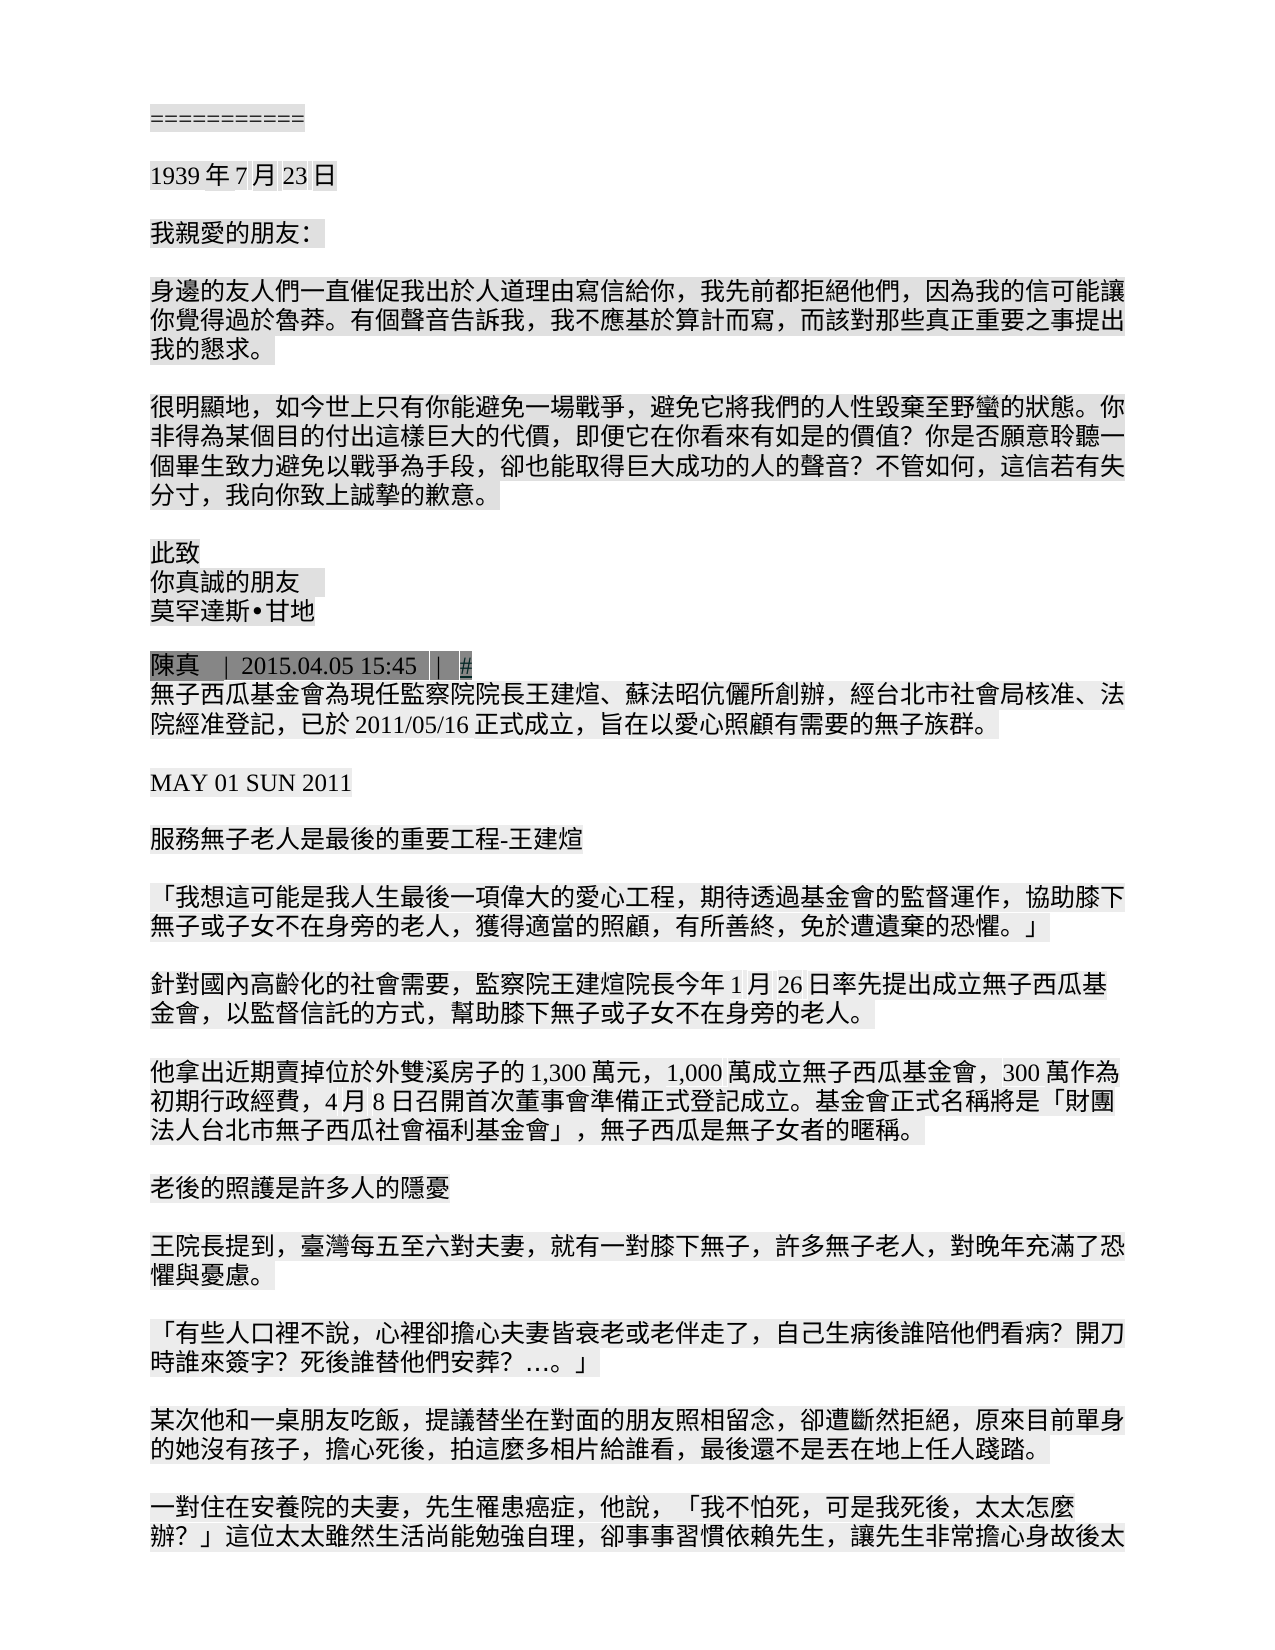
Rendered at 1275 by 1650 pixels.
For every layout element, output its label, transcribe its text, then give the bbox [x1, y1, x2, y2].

text 甘地寫給希特勒的短信以及前面的介紹，我翻譯成中文如下，有時間我再翻譯那封長信。 啟承 -------------- http://goo.gl/pmzH7r 甘地於 1939 年寫給希特勒的信 印度獨立與非暴力抗爭領袖對納綷德國領導人的懇求 觀察家(The Observer) 2013年10月12日 當歐洲陷入德國佔領捷克斯洛伐克而帶來的緊張情勢時，莫罕達斯•甘地－印度獨立運動的非暴力領袖－寫了封簡明有力的信給希特勒，請求他停止戰爭。但在英國政府的干預下，此信從未能送扺希特勒手中。僅一個月後，在全世界驚恐萬分的眼下，德國入侵了波蘭。 =========== 1939年7月23日 我親愛的朋友： 身邊的友人們一直催促我出於人道理由寫信給你，我先前都拒絕他們，因為我的信可能讓你覺得過於魯莽。有個聲音告訴我，我不應基於算計而寫，而該對那些真正重要之事提出我的懇求。 很明顯地，如今世上只有你能避免一場戰爭，避免它將我們的人性毀棄至野蠻的狀態。你非得為某個目的付出這樣巨大的代價，即便它在你看來有如是的價值？你是否願意聆聽一個畢生致力避免以戰爭為手段，卻也能取得巨大成功的人的聲音？不管如何，這信若有失分寸，我向你致上誠摯的歉意。 此致 你真誠的朋友 莫罕達斯•甘地 [150, 75, 1125, 626]
text 陳真 | 2015.04.05 15:45 | # [150, 651, 1125, 681]
text 無子西瓜基金會為現任監察院院長王建煊、蘇法昭伉儷所創辦，經台北市社會局核准、法院經准登記，已於2011/05/16正式成立，旨在以愛心照顧有需要的無子族群。 MAY 01 SUN 2011 服務無子老人是最後的重要工程-王建煊 「我想這可能是我人生最後一項偉大的愛心工程，期待透過基金會的監督運作，協助膝下無子或子女不在身旁的老人，獲得適當的照顧，有所善終，免於遭遺棄的恐懼。」 針對國內高齡化的社會需要，監察院王建煊院長今年1月26日率先提出成立無子西瓜基金會，以監督信託的方式，幫助膝下無子或子女不在身旁的老人。 他拿出近期賣掉位於外雙溪房子的1,300萬元，1,000萬成立無子西瓜基金會，300萬作為初期行政經費，4月8日召開首次董事會準備正式登記成立。基金會正式名稱將是「財團法人台北市無子西瓜社會福利基金會」，無子西瓜是無子女者的暱稱。 老後的照護是許多人的隱憂 王院長提到，臺灣每五至六對夫妻，就有一對膝下無子，許多無子老人，對晚年充滿了恐懼與憂慮。 「有些人口裡不說，心裡卻擔心夫妻皆衰老或老伴走了，自己生病後誰陪他們看病？開刀時誰來簽字？死後誰替他們安葬？…。」 某次他和一桌朋友吃飯，提議替坐在對面的朋友照相留念，卻遭斷然拒絕，原來目前單身的她沒有孩子，擔心死後，拍這麼多相片給誰看，最後還不是丟在地上任人踐踏。 一對住在安養院的夫妻，先生罹患癌症，他說，「我不怕死，可是我死後，太太怎麼辦？」這位太太雖然生活尚能勉強自理，卻事事習慣依賴先生，讓先生非常擔心身故後太太的照顧問題。 在社會長期照護制度不健全下，人老後的照護問題不只是無子西瓜的擔憂，也是許多有子西瓜的隱憂。前一陣子發生老翁釘死病妻的事故，當事人並非無子西瓜，他們的兒子也不是不孝順，然而不幸的事還是發生了。近日，一對患病的老夫婦，兒子因病過世，女兒出嫁，雖然女兒每週探視他們、帶他們看病，但是他們還是敵不過憂慮，不願拖累親人，選擇上吊自殺身亡。 信託監察人制度保護無子西瓜 高齡化社會的許多現象逐漸浮出，身為基督徒的王院長，現已年過七十，多年前深刻感受到上帝要他在人生的最後階段，為這些人做點事。號召無子西瓜互相照應，讓他們覺得不孤單外，並能夠結合起來為社會做點公益慈善的事。 現在政府訂有「信託法」及「信託業法」，無子的老人如果願意，可以與銀行的信託部簽訂信託契約，將一定的財產交給銀行，由銀行按照信託契約的約定，替簽約的無子老人支付各種款項，包括支付老人院、安養院、醫療及身故安葬等費用，遺產亦依信託契約的約定，交给指定的人。這一切有如我們現在很多人的電話費及水電費是銀行轉帳支付一樣。 但問題是誰來監督這些事的進行，確保無子老人住在老人院、安養院，院方有依規定善待老人，沒有虛報費用，銀行也有忠誠服務。例如無子老人住進療養院，銀行只負責按月提撥費用給療養院，卻無法主動關心療養院是否按照契約內容執行照護，是否定時清潔身體、換尿布、是否提供營養均衡的飲食、是否定期翻身、拍背，是否提供心靈的關懷等。無子老人尤其是獨居老人，無親無故，病時誰來像親人一樣照顧他們，生病開刀誰來簽字。 信託法對此有解決辦法，信託法規定當事人與銀行信託部所簽的「信託契約」中，要指定一人為「信託監察人」。通常會指定子女、親人或好友為監察人，負責監督信託契約的忠實執行。無子老人將來如願意，可在信託契約中指定「無子西瓜基金會」為信託監察人，無子西瓜基金會將負起信託監察人的監督責任。 無子西瓜基金會剛成立時經費及人力有限，不可能為眾多的無子西瓜擔任「信託監察人」，一定是由小而大。(初期只能對有能力支付住老人院、安養院及病、葬費用的人提供監督服務。基金會並無能力為無子西瓜負擔那些費用，連政府也沒有辦法。但是當將來基金會的捐款增加，有財源時，當可對部份無經濟能力的無子西瓜服務。) 補充說明：無子西瓜基金會經過一段時間的集思廣義，拜訪養護機構及無子長者們，決定基金會初期的服務對象不只限於有經濟能力的長者，亦將努力為無經濟的長者提供服務。 無子西瓜相對地說，經濟能力比較強，時間比較多，大家集合起來，可以為社會做許多愛心工作。所以如果神允許的話，無子西瓜基金會將來可做許多榮神益人的事。 王院長盼望，能把要請無子西瓜基金會擔任「信託監察人」的朋友聚集在幾個信譽良好的安養中心，讓經過審核有愛心的聘雇人員，能就近關心監督，有任何問題能即刻回報解決處理。 王院長說，這件事雖然美好，但做起來並不容易，經費固然是問題，但重要的是如何能找到非常有愛心的工作人員及志工，將來希望佳音電台的聽眾能多推薦有高度愛心及虔誠信仰的人，給基金會儲備人才，到有需要時，有人才可用。 上帝要我做的祂必預備夠用經費 雖然知道這是一個龐大的工程，他仍然義無反顧的把自己投進去，因為這是他從上帝那裡得到的mission(使命)。 問他是否擔心財源問題，他舉德蕾莎修女和愛基會的「撿回珍珠計畫」為例說明，只要這件事是上帝要他做的，上帝就會準備錢。 德蕾莎修女成立仁愛傳教修會，服務窮人中的窮人，開始時只有她一個人，她死時，在全球127個國家設立700多個修會分院，擁有7,000名正式職員、4,000名修女。有記者問她是否為錢發愁，德雷莎修女說她從來不擔心沒有錢，因為「我做的事都是上帝要我做的，祂必定會準備足夠的經費。」 2004年開始的「撿回珍珠計劃」，是愛基會（財團法人愛心第二春文教基金會）在中國浙江省成立的「新華愛心教育基金會」所發起的計畫，將善心捐款用於成績特優但特別貧窮的高中生身上的慈善計畫，高中三年學費、吃住均免費。初期每個珍珠三年需要15,000元人民幣，後來透過和學校合作，費用減半。 工作同仁覺得每顆珍珠的費用不貲，但是王院長卻不擔心經費問題，因為知道這是上帝要他們做的。受惠學生數，從第一年21人，逐年增加，2010年已經幫助88個班級共4,400人，2011年估計100班共5,000名學生，受惠人數年年增加，經費卻沒有斷絕。 王院長經常鼓勵基金會同仁，對上帝要有信心，若所做的事是社會需要的，對人群有貢獻的，目的、方法、手段皆符合聖經的正直與慈愛原則，就放心的把一切擔心憂慮交託給祂，因為祂必供應一切所需。 從15年前的愛基會到今天的無子西瓜基金會，王建煊院長透過公義與慈善行動，讓人們看見那位愛眾人，願意為人解決問題、供應人一切需要的上帝。 （本文轉載自佳音LOVE聯播網2011年5月出版的「佳音90.9廣播月刊」) [150, 681, 1125, 1552]
